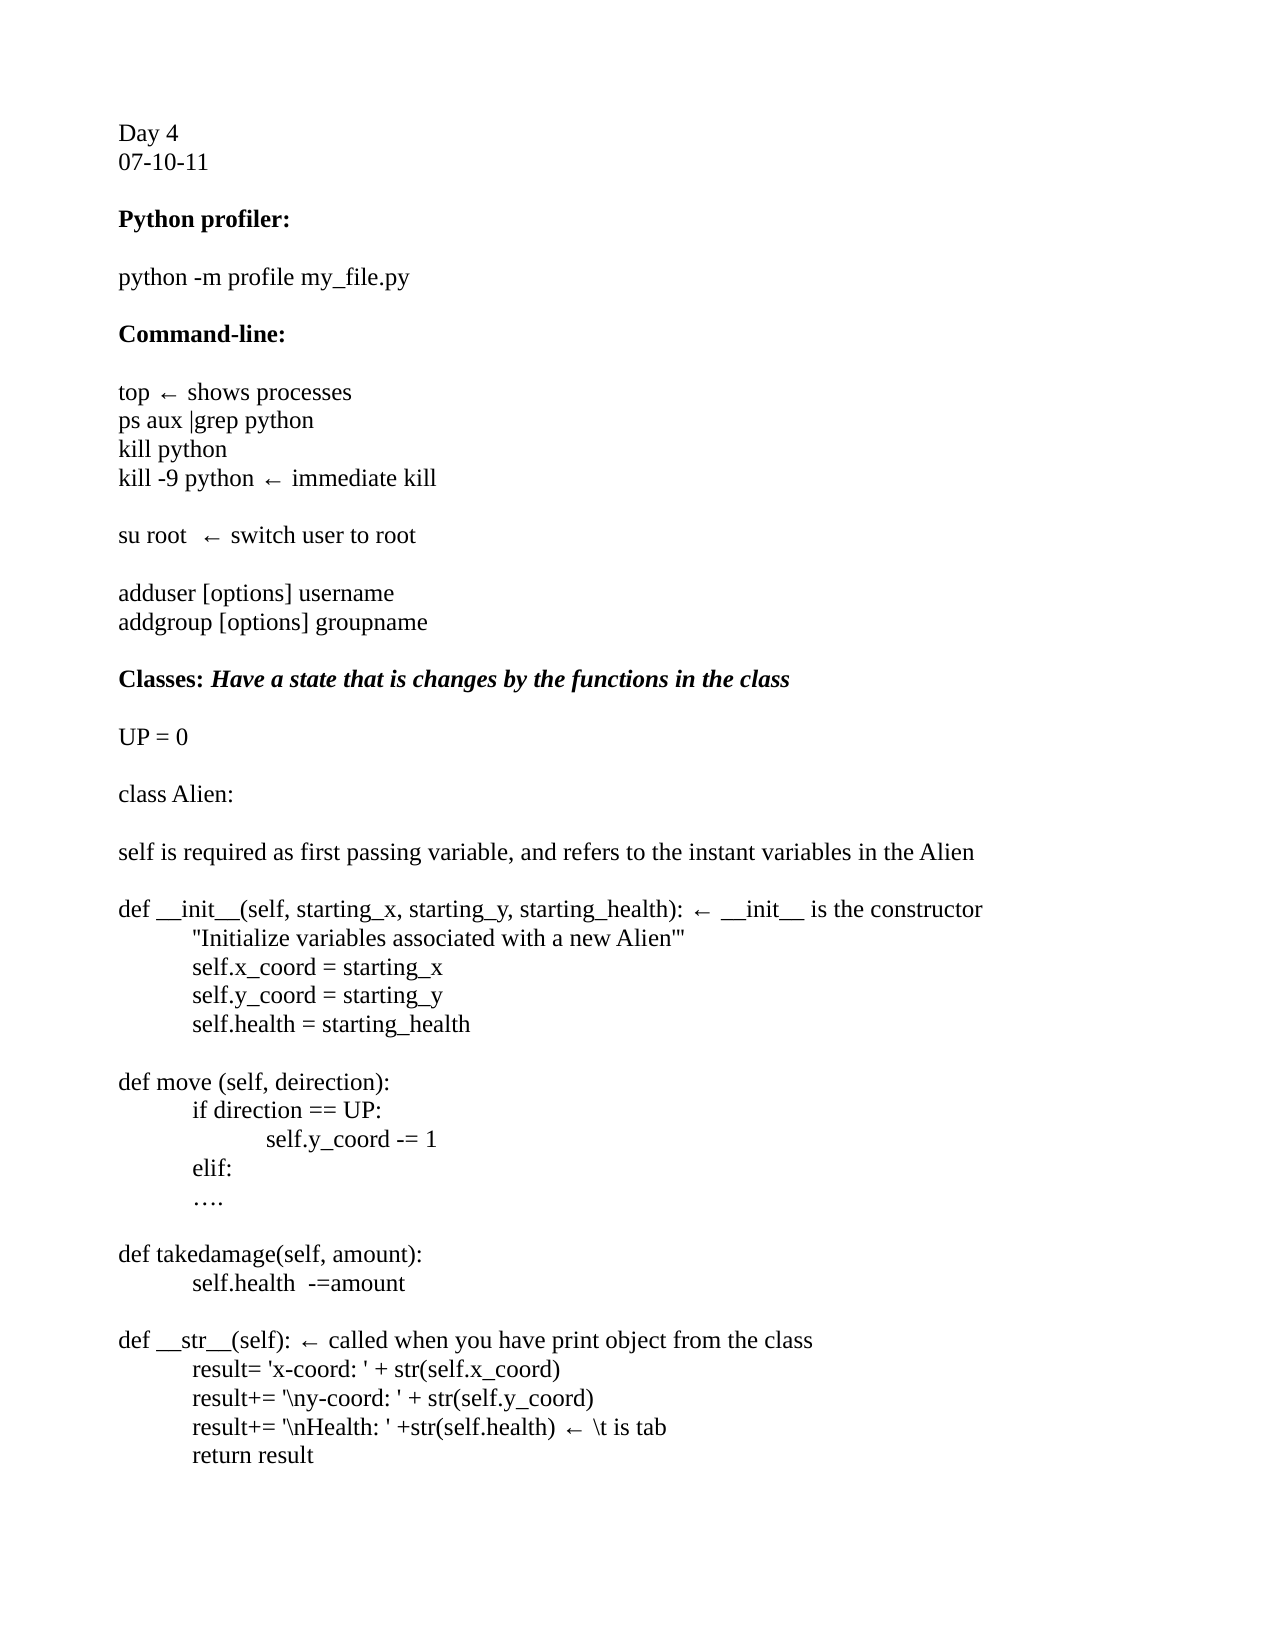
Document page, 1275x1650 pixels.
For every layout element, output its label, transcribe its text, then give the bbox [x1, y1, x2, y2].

text Command-line: [118, 319, 1157, 348]
text 07-10-11 [118, 147, 1157, 176]
text self.x_coord = starting_x [118, 952, 1157, 981]
text self.health = starting_health [118, 1009, 1157, 1038]
text self.y_coord -= 1 [118, 1124, 1157, 1153]
text result+= '\ny-coord: ' + str(self.y_coord) [118, 1383, 1157, 1412]
text result= 'x-coord: ' + str(self.x_coord) [118, 1354, 1157, 1383]
text def __init__(self, starting_x, starting_y, starting_health): ← __init__ is the constructor [118, 894, 1157, 923]
text def takedamage(self, amount): [118, 1239, 1157, 1268]
text self.y_coord = starting_y [118, 981, 1157, 1009]
text Python profiler: [118, 204, 1157, 233]
text result+= '\nHealth: ' +str(self.health) ← \t is tab [118, 1412, 1157, 1441]
text self.health -=amount [118, 1268, 1157, 1297]
text Day 4 [118, 118, 1157, 147]
text …. [118, 1182, 1157, 1211]
text def move (self, deirection): [118, 1067, 1157, 1096]
text ps aux |grep python [118, 406, 1157, 434]
text addgroup [options] groupname [118, 607, 1157, 636]
text kill python [118, 434, 1157, 463]
text def __str__(self): ← called when you have print object from the class [118, 1326, 1157, 1354]
text top ← shows processes [118, 377, 1157, 406]
text class Alien: [118, 779, 1157, 808]
text python -m profile my_file.py [118, 262, 1157, 291]
text return result [118, 1441, 1157, 1469]
text adduser [options] username [118, 578, 1157, 607]
text elif: [118, 1153, 1157, 1182]
text Classes: Have a state that is changes by the functions in the class [118, 664, 1157, 693]
text self is required as first passing variable, and refers to the instant variables in the Alien [118, 837, 1157, 866]
text kill -9 python ← immediate kill [118, 463, 1157, 492]
text if direction == UP: [118, 1096, 1157, 1124]
text su root ← switch user to root [118, 521, 1157, 549]
text ''Initialize variables associated with a new Alien''' [118, 923, 1157, 952]
text UP = 0 [118, 722, 1157, 751]
